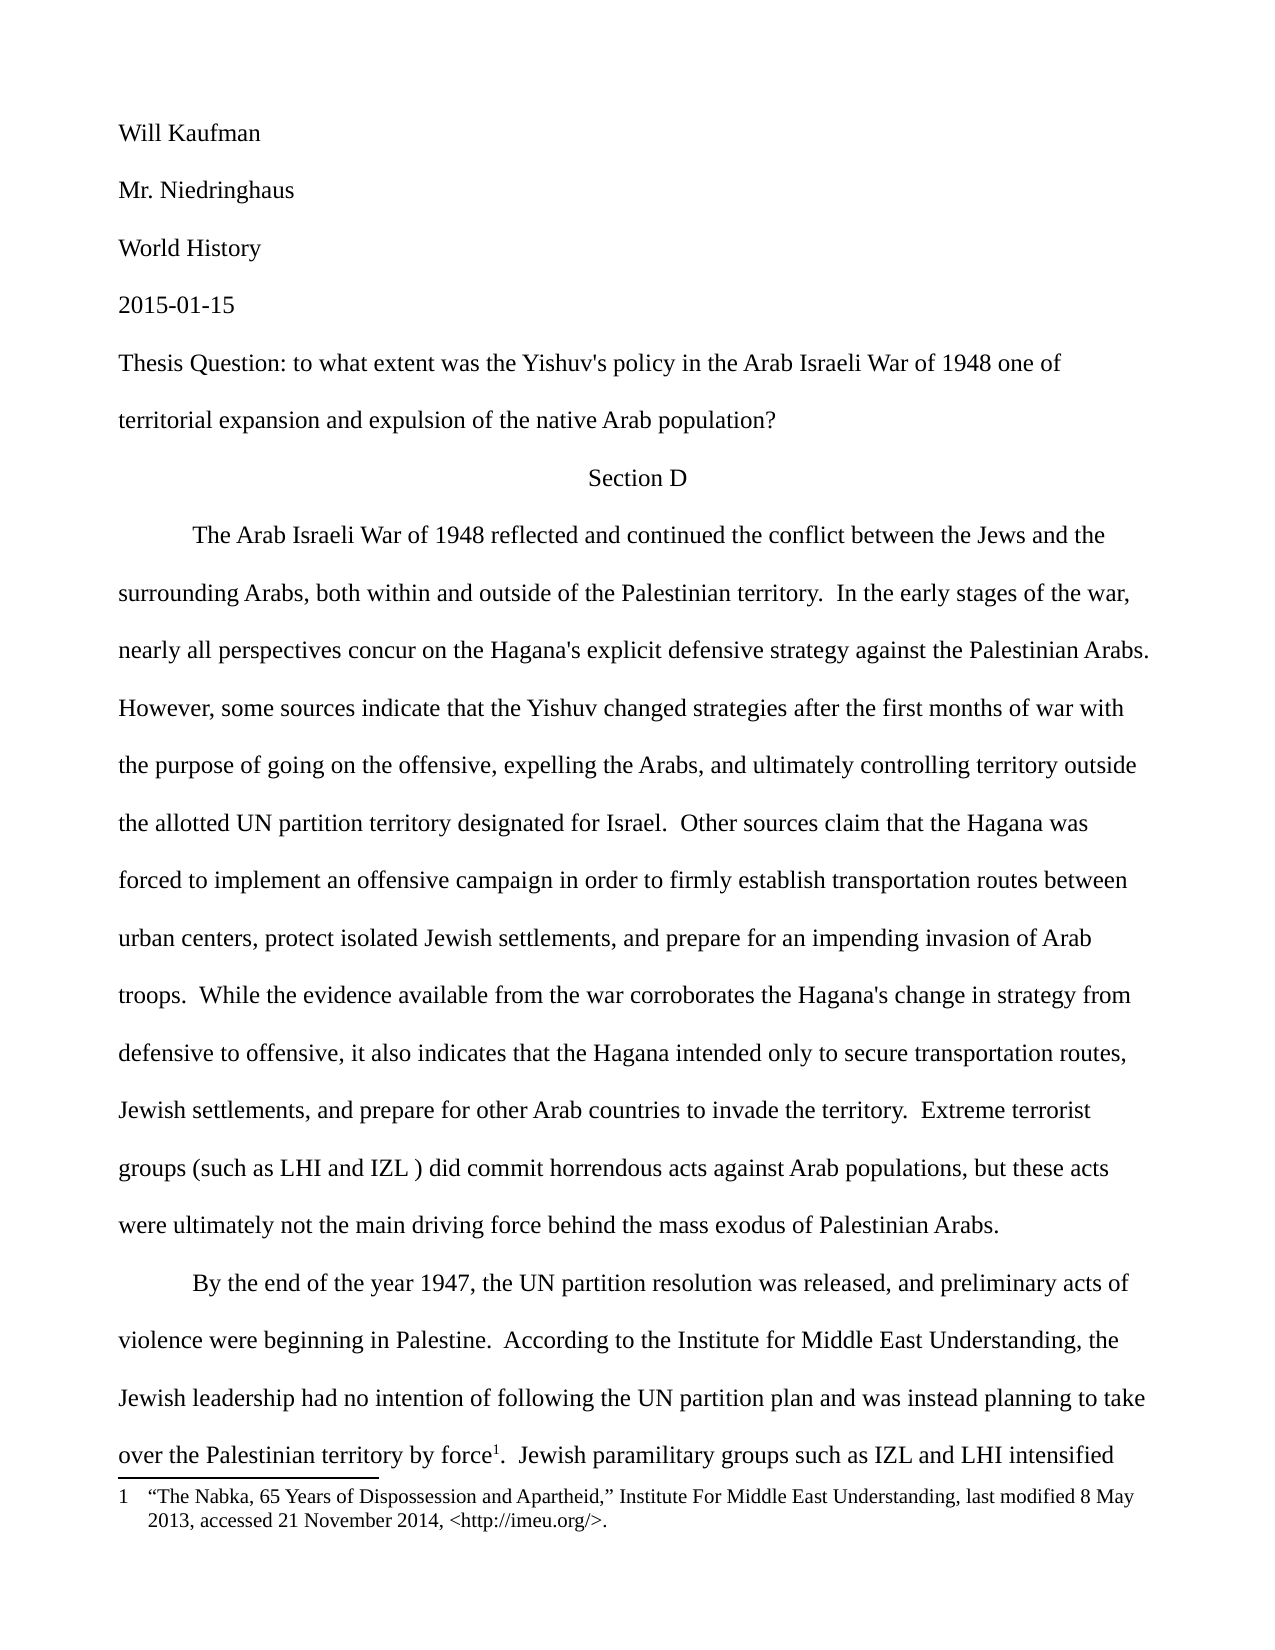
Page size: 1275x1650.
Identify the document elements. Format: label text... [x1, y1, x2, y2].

text Mr. Niedringhaus [118, 176, 1157, 204]
text Will Kaufman [118, 118, 1157, 147]
text “The Nabka, 65 Years of Dispossession and Apartheid,” Institute For Middle East Understanding, last modified 8 May 2013, accessed 21 November 2014, <http://imeu.org/>. [118, 1484, 1157, 1532]
text Thesis Question: to what extent was the Yishuv's policy in the Arab Israeli War of 1948 one of territorial expansion and expulsion of the native Arab population? [118, 348, 1157, 434]
text By the end of the year 1947, the UN partition resolution was released, and preliminary acts of violence were beginning in Palestine. According to the Institute for Middle East Understanding, the Jewish leadership had no intention of following the UN partition plan and was instead planning to take over the Palestinian territory by force. Jewish paramilitary groups such as IZL and LHI intensified [118, 1268, 1157, 1469]
text World History [118, 233, 1157, 262]
text Section D [118, 463, 1157, 492]
text The Arab Israeli War of 1948 reflected and continued the conflict between the Jews and the surrounding Arabs, both within and outside of the Palestinian territory. In the early stages of the war, nearly all perspectives concur on the Hagana's explicit defensive strategy against the Palestinian Arabs. However, some sources indicate that the Yishuv changed strategies after the first months of war with the purpose of going on the offensive, expelling the Arabs, and ultimately controlling territory outside the allotted UN partition territory designated for Israel. Other sources claim that the Hagana was forced to implement an offensive campaign in order to firmly establish transportation routes between urban centers, protect isolated Jewish settlements, and prepare for an impending invasion of Arab troops. While the evidence available from the war corroborates the Hagana's change in strategy from defensive to offensive, it also indicates that the Hagana intended only to secure transportation routes, Jewish settlements, and prepare for other Arab countries to invade the territory. Extreme terrorist groups (such as LHI and IZL ) did commit horrendous acts against Arab populations, but these acts were ultimately not the main driving force behind the mass exodus of Palestinian Arabs. [118, 521, 1157, 1239]
text 2015-01-15 [118, 291, 1157, 319]
